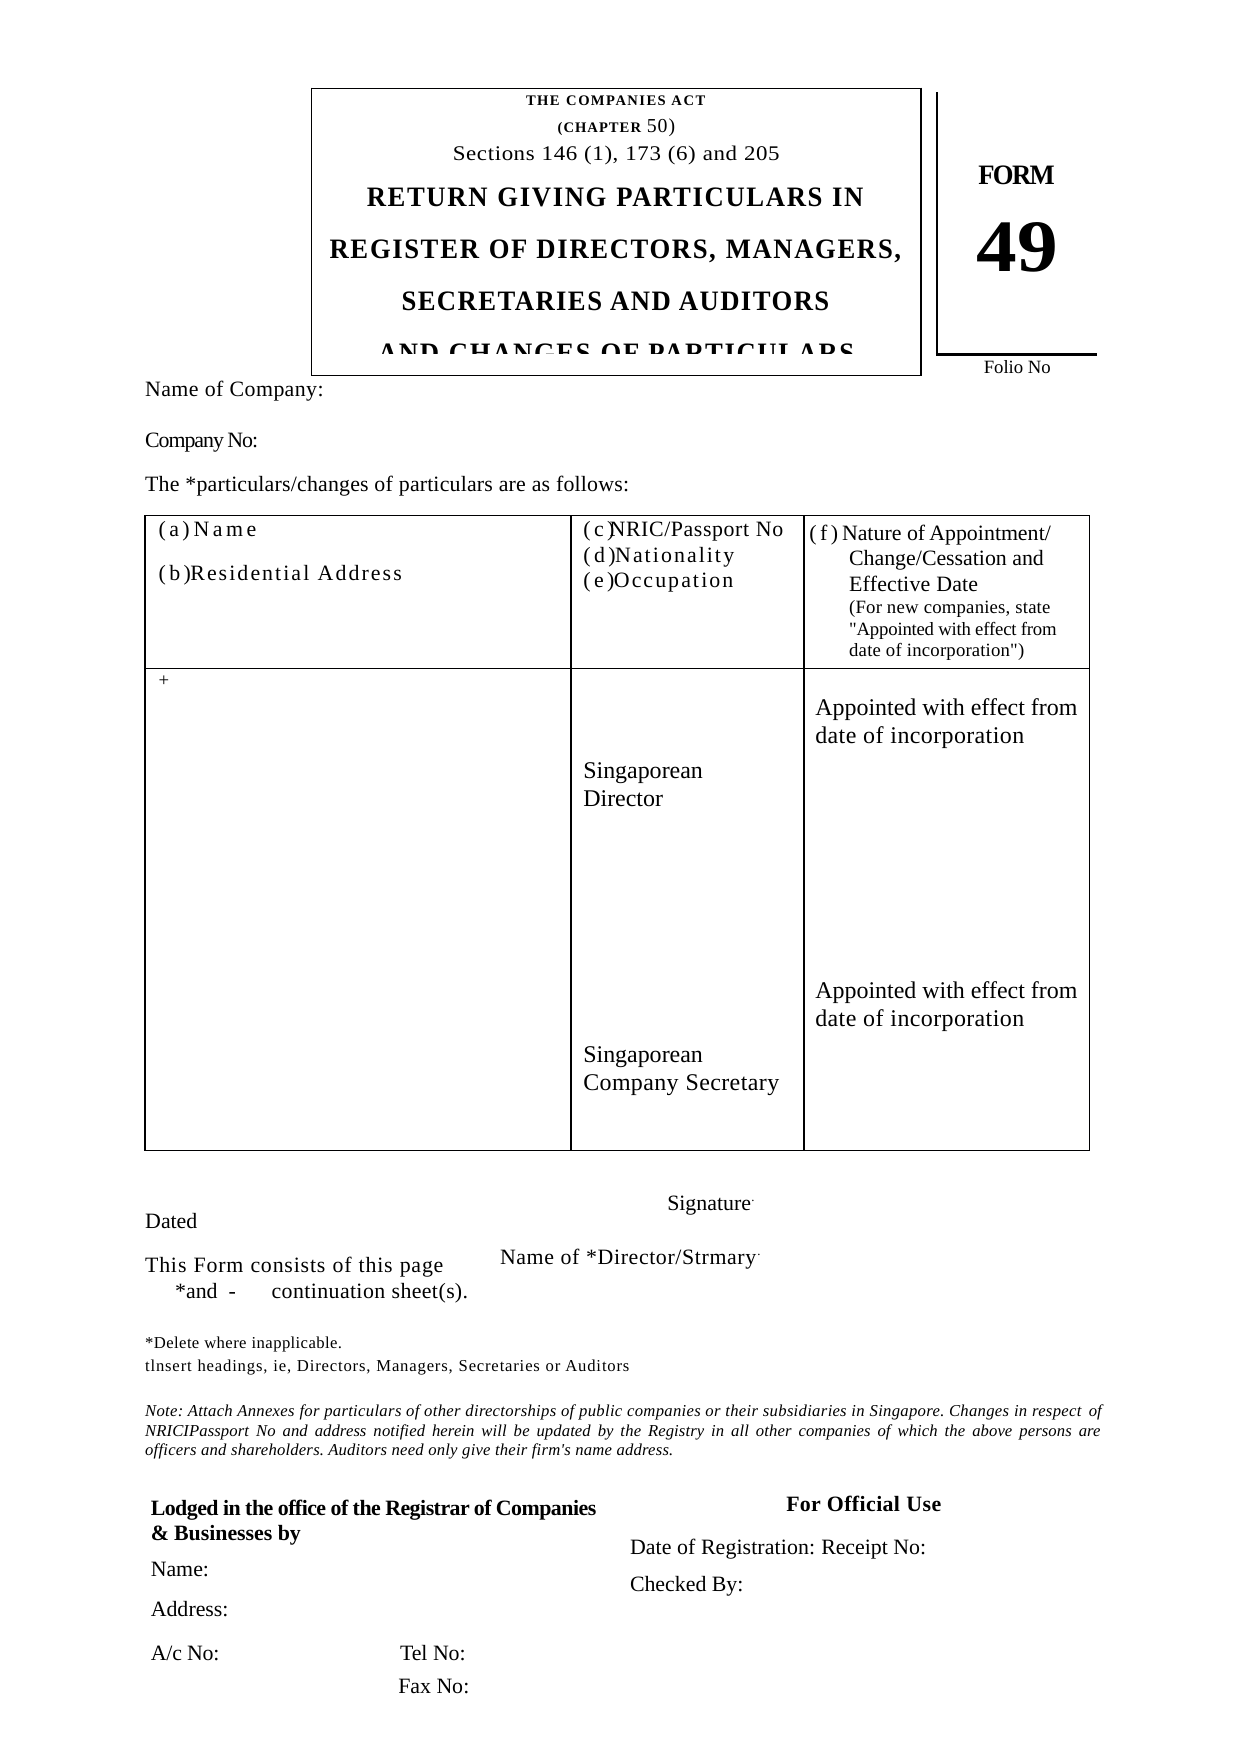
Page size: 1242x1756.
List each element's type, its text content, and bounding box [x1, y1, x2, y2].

table_header [937, 88, 1097, 92]
table_cell Appointed with effect from date of incorporation [805, 669, 1089, 950]
table_header Nature of Appointment/ Change/Cessation and Effective Date (For new companies, state "Appointed with effect from date of incorporation") [805, 516, 1089, 668]
text Name of Company: <o.name> [145, 376, 1103, 401]
table_cell <get_secretary_nric(o.id)> Singaporean Company Secretary [572, 950, 803, 1150]
table_cell <get_secretary(o.id)> <get_partner_street(get_secretary_id(o.id))> <get_partner_street2(get_secretary_id(o.id))> <get_partner_country(get_secretary_id(o.id))> <get_partner_zip(get_secretary_id(o.id))> [146, 950, 570, 1150]
text The *particulars/changes of particulars are as follows: [145, 471, 1103, 496]
table_header [922, 88, 937, 92]
table_cell [922, 92, 936, 353]
table_cell [312, 353, 920, 374]
table_header Name Residential Address [146, 516, 570, 668]
text Note: Attach Annexes for particulars of other directorships of public companies or their subsidiaries in Singapore. Changes in respect of NRICIPassport No and address notified herein will be updated by the Registry in all other companies of which the above persons are officers and shareholders. Auditors need only give their firm's name address. [145, 1401, 1103, 1459]
table_header Signature. Name of *Director/Strmary.<get_director1(o.id)['name']> [492, 1190, 1097, 1303]
text *Delete where inapplicable. [145, 1333, 1103, 1352]
table_header Lodged in the office of the Registrar of Companies & Businesses by Name: Address: A/c No: Tel No: Fax No: [145, 1489, 624, 1704]
table_cell Folio No [937, 356, 1097, 374]
table_cell <get_director1(o.id)['nric']> Singaporean Director [572, 669, 803, 950]
table_cell THE COMPANIES ACT (CHAPTER 50) Sections 146 (1), 173 (6) and 205 RETURN GIVING PARTICULARS IN REGISTER OF DIRECTORS, MANAGERS, SECRETARIES AND AUDITORS AND CHANGES OF PARTICULARS [312, 92, 920, 353]
table_cell + <get_director1(o.id)['name']> <get_partner_street(get_director1(o.id)['id'])> <get_partner_street2(get_director1(o.id)['id'])> <get_partner_country(get_director1(o.id)['id'])> <get_partner_zip(get_director1(o.id)['id'])> [146, 669, 570, 950]
table_header Dated <get_datenow()> This Form consists of this page *and - continuation sheet(s). [145, 1190, 492, 1303]
table_header NRIC/Passport No Nationality Occupation [572, 516, 803, 668]
text tlnsert headings, ie, Directors, Managers, Secretaries or Auditors [145, 1356, 1103, 1375]
table_cell Appointed with effect from date of incorporation [805, 950, 1089, 1150]
table_cell [922, 353, 937, 374]
table_header For Official Use Date of Registration: Receipt No: Checked By: [624, 1489, 1103, 1704]
table_cell FORM 49 [938, 92, 1097, 353]
text Company No: <o.uen> [145, 427, 1103, 452]
